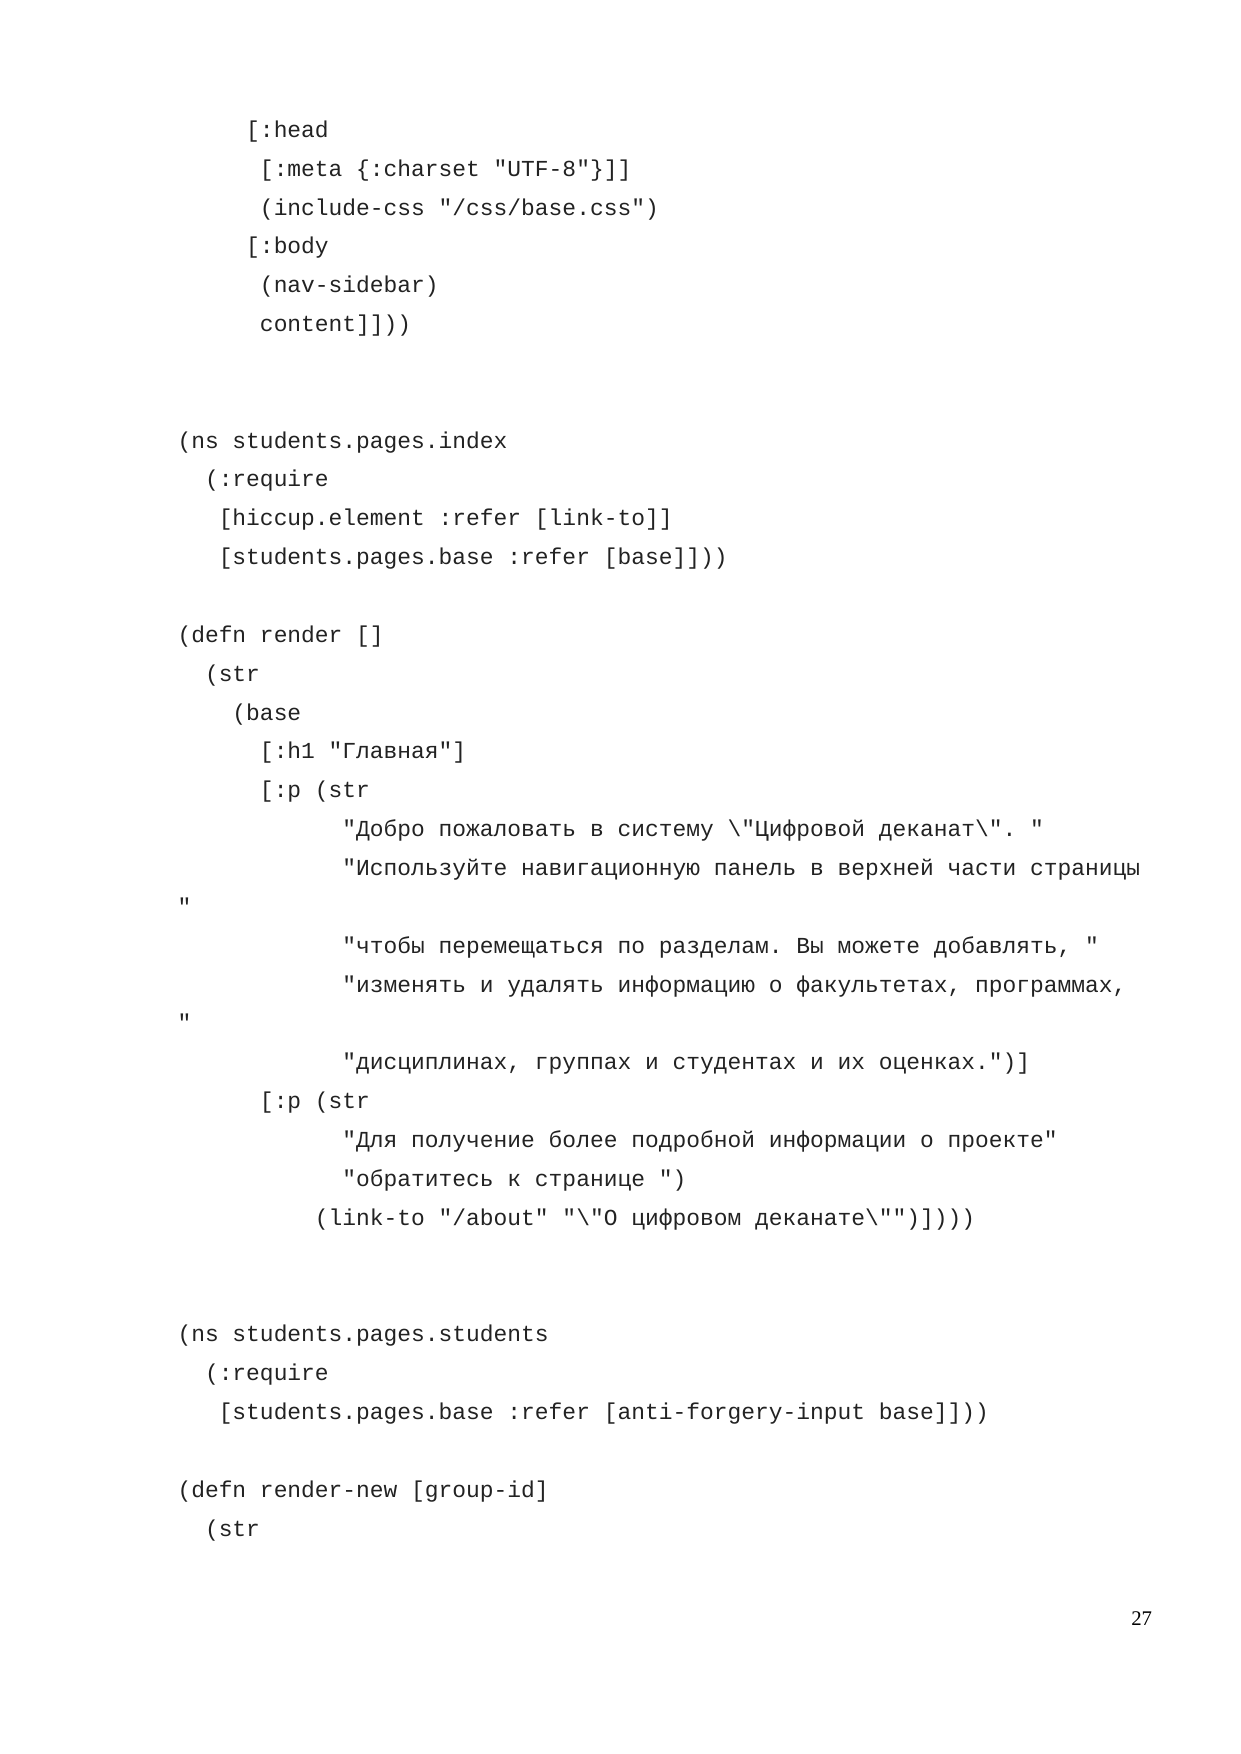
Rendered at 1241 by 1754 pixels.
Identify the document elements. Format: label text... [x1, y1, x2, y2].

text content]])) [177, 312, 1152, 338]
text [:p (str [177, 779, 1152, 804]
text [:meta {:charset "UTF-8"}]] [177, 157, 1152, 183]
text (nav-sidebar) [177, 273, 1152, 299]
text (base [177, 701, 1152, 727]
text (link-to "/about" "\"О цифровом деканате\"")]))) [177, 1206, 1152, 1232]
text "чтобы перемещаться по разделам. Вы можете добавлять, " [177, 934, 1152, 960]
text [:h1 "Главная"] [177, 740, 1152, 766]
text "изменять и удалять информацию о факультетах, программах, " [177, 973, 1152, 1038]
text (defn render-new [group-id] [177, 1478, 1152, 1504]
text (include-css "/css/base.css") [177, 196, 1152, 222]
text (ns students.pages.index [177, 429, 1152, 455]
text "обратитесь к странице ") [177, 1167, 1152, 1193]
text [:p (str [177, 1089, 1152, 1115]
text [:body [177, 235, 1152, 261]
text (:require [177, 1361, 1152, 1387]
text "дисциплинах, группах и студентах и их оценках.")] [177, 1051, 1152, 1077]
text (defn render [] [177, 623, 1152, 649]
text (str [177, 662, 1152, 688]
text "Для получение более подробной информации о проекте" [177, 1128, 1152, 1154]
text "Используйте навигационную панель в верхней части страницы " [177, 856, 1152, 921]
text (str [177, 1517, 1152, 1543]
text "Добро пожаловать в систему \"Цифровой деканат\". " [177, 817, 1152, 843]
text [students.pages.base :refer [base]])) [177, 546, 1152, 571]
text (:require [177, 468, 1152, 494]
text [:head [177, 118, 1152, 144]
text [students.pages.base :refer [anti-forgery-input base]])) [177, 1400, 1152, 1426]
text [hiccup.element :refer [link-to]] [177, 507, 1152, 533]
text (ns students.pages.students [177, 1323, 1152, 1348]
